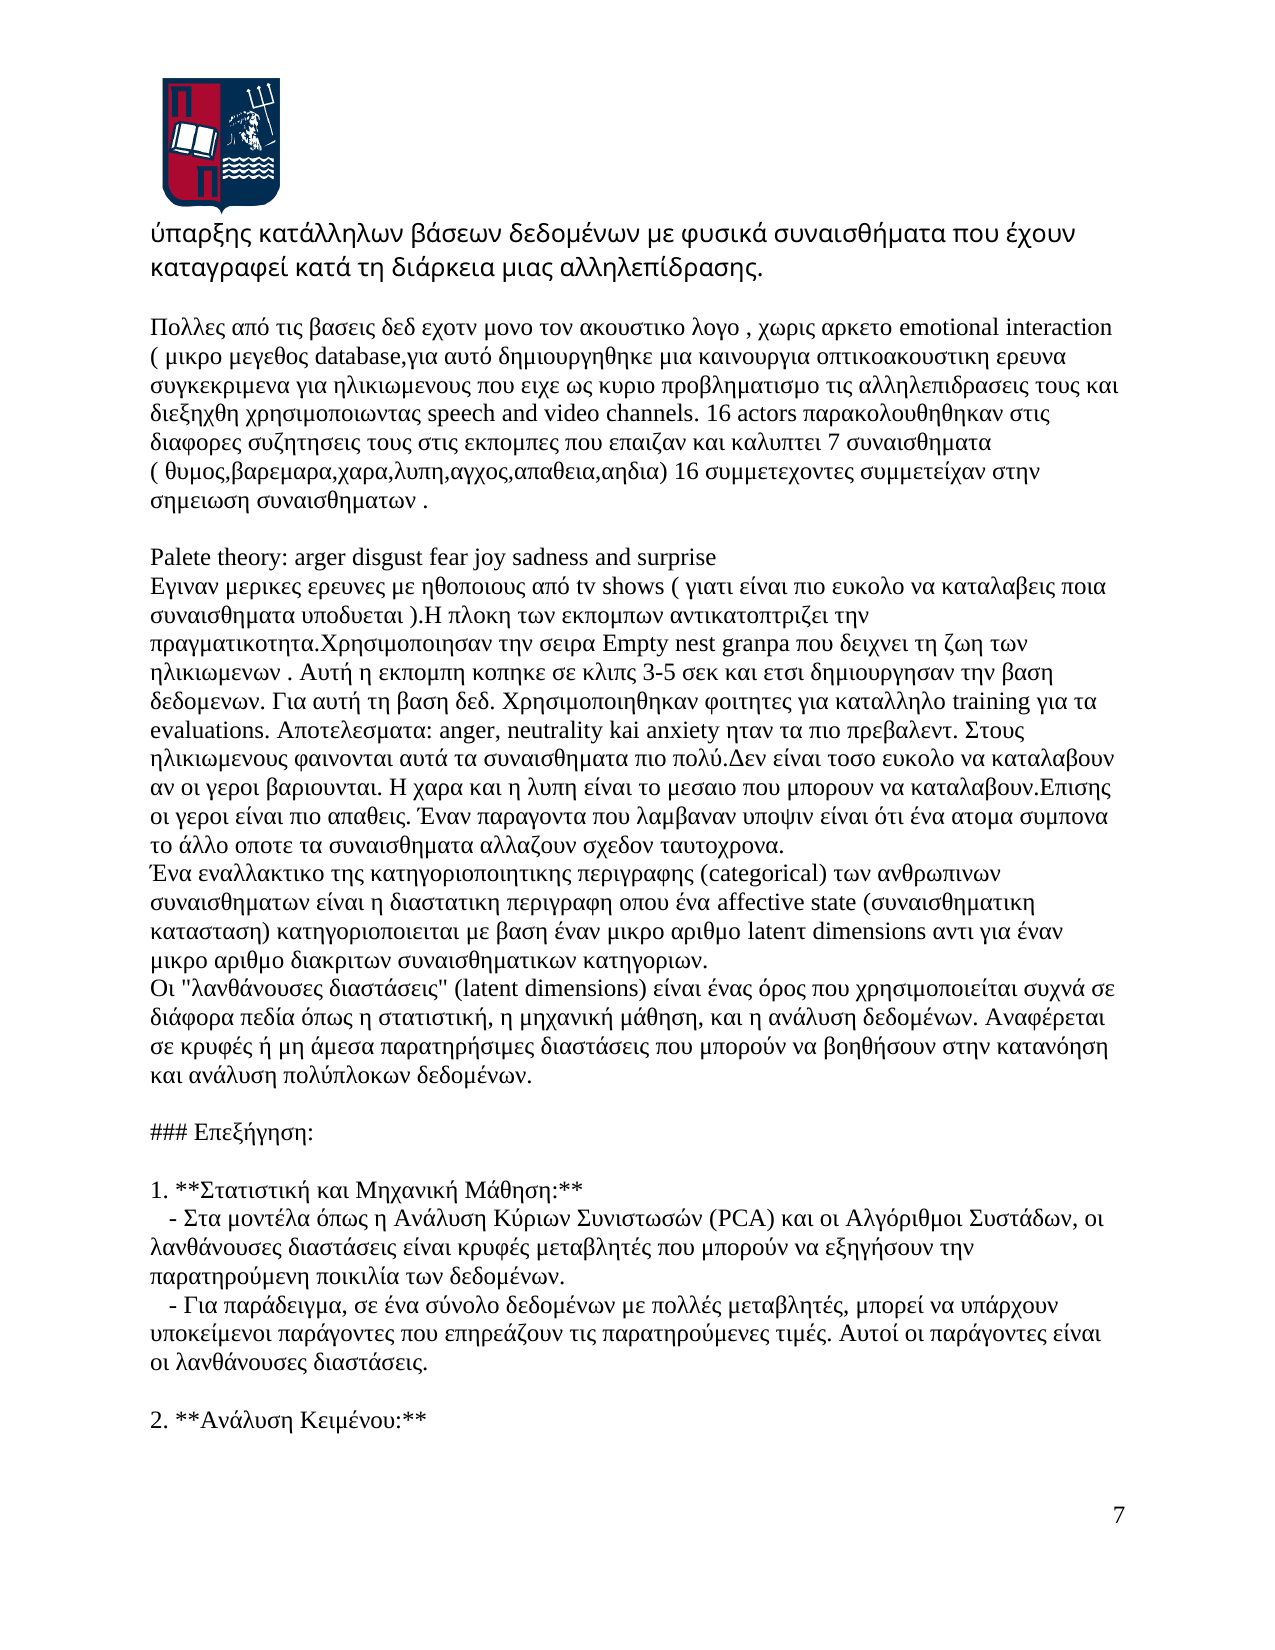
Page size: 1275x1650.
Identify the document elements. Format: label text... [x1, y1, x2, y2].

text Palete theory: arger disgust fear joy sadness and surprise [150, 542, 1125, 571]
text Πολλες από τις βασεις δεδ εχοτν μονο τον ακουστικο λογο , χωρις αρκετο emotional interaction ( μικρο μεγεθος database,για αυτό δημιουργηθηκε μια καινουργια οπτικοακουστικη ερευνα συγκεκριμενα για ηλικιωμενους που ειχε ως κυριο προβληματισμο τις αλληλεπιδρασεις τους και διεξηχθη χρησιμοποιωντας speech and video channels. 16 actors παρακολουθηθηκαν στις διαφορες συζητησεις τους στις εκπομπες που επαιζαν και καλυπτει 7 συναισθηματα ( θυμος,βαρεμαρα,χαρα,λυπη,αγχος,απαθεια,αηδια) 16 συμμετεχοντες συμμετείχαν στην σημειωση συναισθηματων . [150, 312, 1125, 513]
text ### Επεξήγηση: [150, 1117, 1125, 1146]
text 2. **Ανάλυση Κειμένου:** [150, 1405, 1125, 1433]
text 1. **Στατιστική και Μηχανική Μάθηση:** [150, 1175, 1125, 1203]
text Ένα εναλλακτικο της κατηγοριοποιητικης περιγραφης (categorical) των ανθρωπινων συναισθηματων είναι η διαστατικη περιγραφη οπου ένα affective state (συναισθηματικη κατασταση) κατηγοριοποιειται με βαση έναν μικρο αριθμο latenτ dimensions αντι για έναν μικρο αριθμο διακριτων συναισθηματικων κατηγοριων. [150, 858, 1125, 973]
text - Στα μοντέλα όπως η Ανάλυση Κύριων Συνιστωσών (PCA) και οι Αλγόριθμοι Συστάδων, οι λανθάνουσες διαστάσεις είναι κρυφές μεταβλητές που μπορούν να εξηγήσουν την παρατηρούμενη ποικιλία των δεδομένων. [150, 1203, 1125, 1290]
text Οι "λανθάνουσες διαστάσεις" (latent dimensions) είναι ένας όρος που χρησιμοποιείται συχνά σε διάφορα πεδία όπως η στατιστική, η μηχανική μάθηση, και η ανάλυση δεδομένων. Αναφέρεται σε κρυφές ή μη άμεσα παρατηρήσιμες διαστάσεις που μπορούν να βοηθήσουν στην κατανόηση και ανάλυση πολύπλοκων δεδομένων. [150, 973, 1125, 1088]
text - Για παράδειγμα, σε ένα σύνολο δεδομένων με πολλές μεταβλητές, μπορεί να υπάρχουν υποκείμενοι παράγοντες που επηρεάζουν τις παρατηρούμενες τιμές. Αυτοί οι παράγοντες είναι οι λανθάνουσες διαστάσεις. [150, 1290, 1125, 1376]
list ύπαρξης κατάλληλων βάσεων δεδομένων με φυσικά συναισθήματα που έχουν καταγραφεί κατά τη διάρκεια μιας αλληλεπίδρασης. [150, 215, 1125, 283]
text Eγιναν μερικες ερευνες με ηθοποιους από tv shows ( γιατι είναι πιο ευκολο να καταλαβεις ποια συναισθηματα υποδυεται ).Η πλοκη των εκπομπων αντικατοπτριζει την πραγματικοτητα.Χρησιμοποιησαν την σειρα Empty nest granpa που δειχνει τη ζωη των ηλικιωμενων . Αυτή η εκπομπη κοπηκε σε κλιπς 3-5 σεκ και ετσι δημιουργησαν την βαση δεδομενων. Για αυτή τη βαση δεδ. Χρησιμοποιηθηκαν φοιτητες για καταλληλο training για τα evaluations. Αποτελεσματα: anger, neutrality kai anxiety ηταν τα πιο πρεβαλεντ. Στους ηλικιωμενους φαινονται αυτά τα συναισθηματα πιο πολύ.Δεν είναι τοσο ευκολο να καταλαβουν αν οι γεροι βαριουνται. Η χαρα και η λυπη είναι το μεσαιο που μπορουν να καταλαβουν.Επισης οι γεροι είναι πιο απαθεις. Έναν παραγοντα που λαμβαναν υποψιν είναι ότι ένα ατομα συμπονα το άλλο οποτε τα συναισθηματα αλλαζουν σχεδον ταυτοχρονα. [150, 571, 1125, 858]
